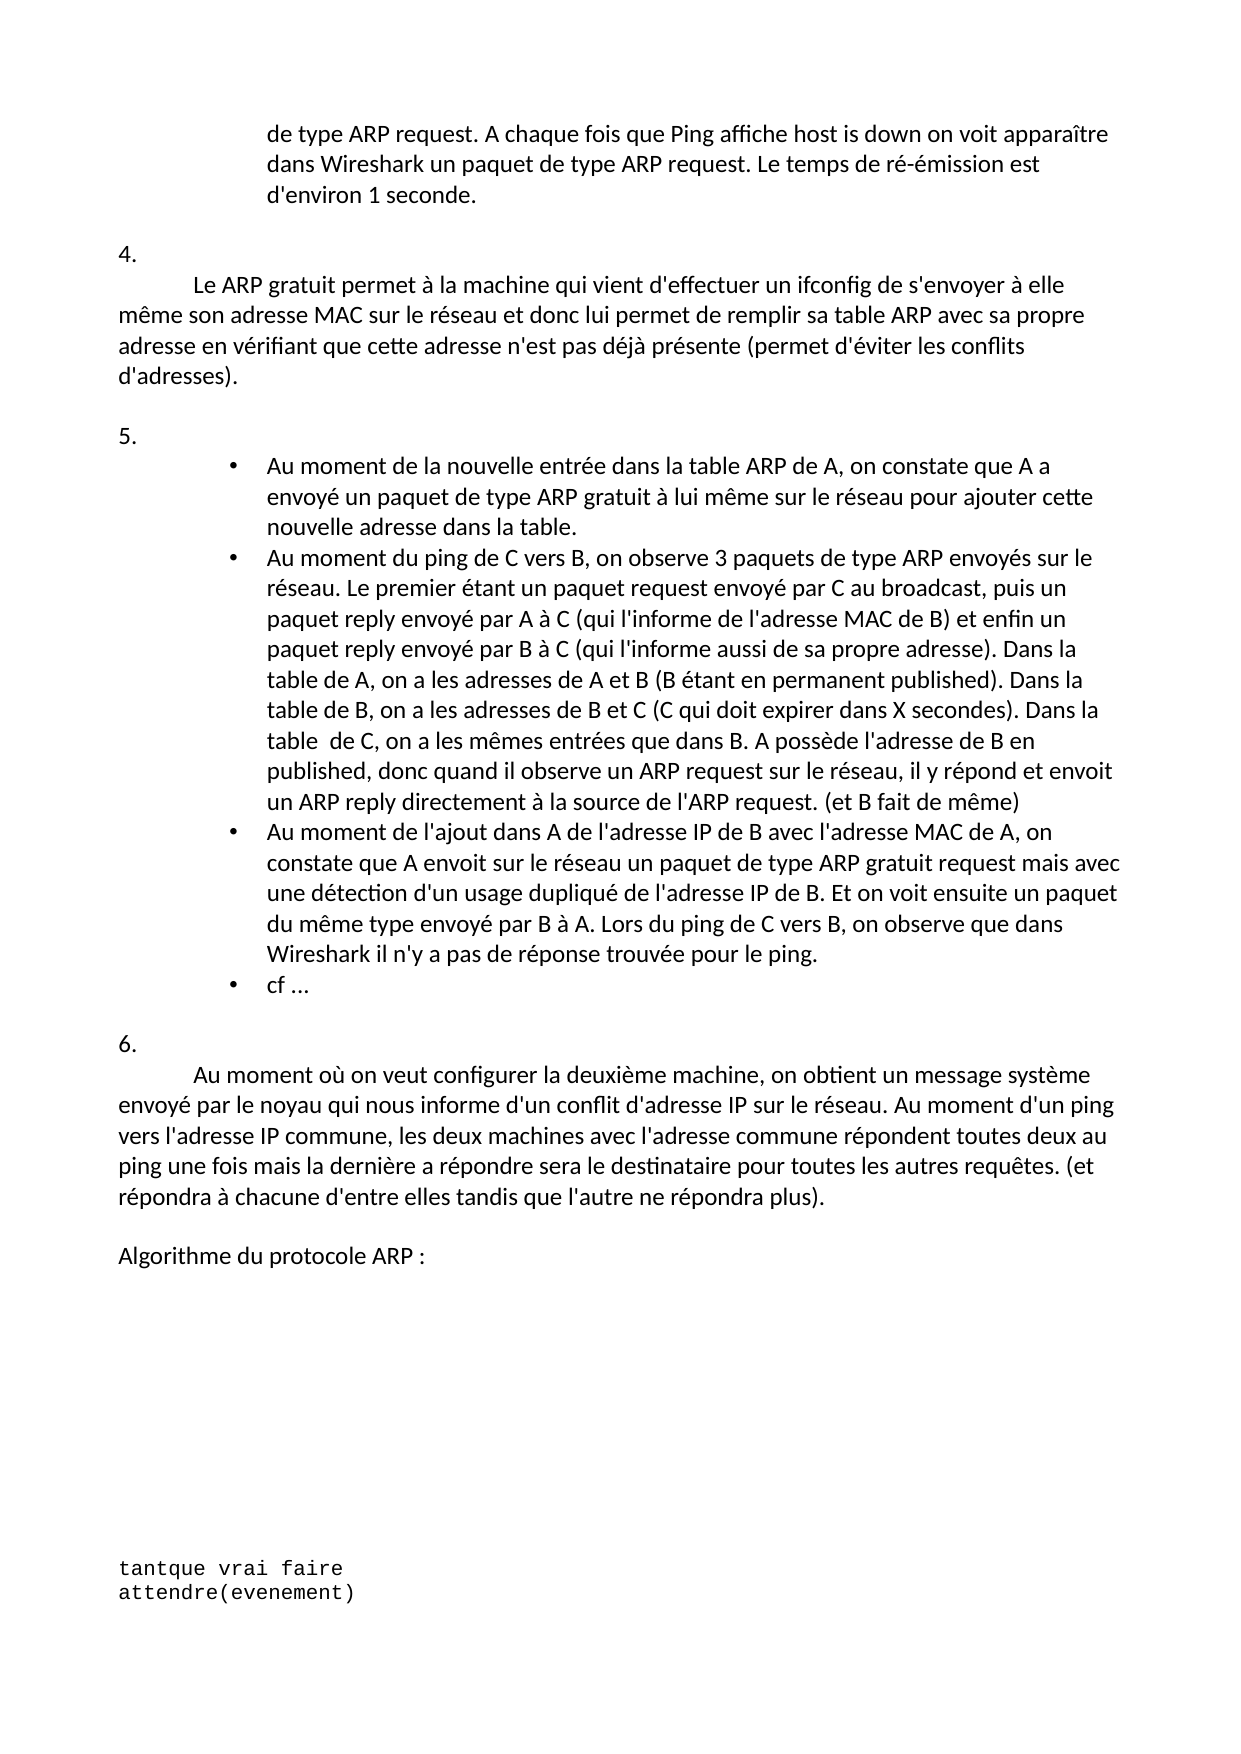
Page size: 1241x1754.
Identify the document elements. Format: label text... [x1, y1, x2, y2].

text attendre(evenement) [118, 1582, 1122, 1606]
text tantque vrai faire [118, 1558, 1122, 1582]
list cf ... [229, 969, 1122, 1000]
text Au moment où on veut configurer la deuxième machine, on obtient un message système envoyé par le noyau qui nous informe d'un conflit d'adresse IP sur le réseau. Au moment d'un ping vers l'adresse IP commune, les deux machines avec l'adresse commune répondent toutes deux au ping une fois mais la dernière a répondre sera le destinataire pour toutes les autres requêtes. (et répondra à chacune d'entre elles tandis que l'autre ne répondra plus). [118, 1059, 1122, 1212]
text Algorithme du protocole ARP : [118, 1240, 1122, 1271]
text 5. [118, 420, 1122, 450]
list de type ARP request. A chaque fois que Ping affiche host is down on voit apparaître dans Wireshark un paquet de type ARP request. Le temps de ré-émission est d'environ 1 seconde. [229, 118, 1122, 210]
list Au moment de l'ajout dans A de l'adresse IP de B avec l'adresse MAC de A, on constate que A envoit sur le réseau un paquet de type ARP gratuit request mais avec une détection d'un usage dupliqué de l'adresse IP de B. Et on voit ensuite un paquet du même type envoyé par B à A. Lors du ping de C vers B, on observe que dans Wireshark il n'y a pas de réponse trouvée pour le ping. [229, 817, 1122, 969]
list Au moment de la nouvelle entrée dans la table ARP de A, on constate que A a envoyé un paquet de type ARP gratuit à lui même sur le réseau pour ajouter cette nouvelle adresse dans la table. [229, 450, 1122, 542]
text Le ARP gratuit permet à la machine qui vient d'effectuer un ifconfig de s'envoyer à elle même son adresse MAC sur le réseau et donc lui permet de remplir sa table ARP avec sa propre adresse en vérifiant que cette adresse n'est pas déjà présente (permet d'éviter les conflits d'adresses). [118, 269, 1122, 391]
text 4. [118, 238, 1122, 269]
list Au moment du ping de C vers B, on observe 3 paquets de type ARP envoyés sur le réseau. Le premier étant un paquet request envoyé par C au broadcast, puis un paquet reply envoyé par A à C (qui l'informe de l'adresse MAC de B) et enfin un paquet reply envoyé par B à C (qui l'informe aussi de sa propre adresse). Dans la table de A, on a les adresses de A et B (B étant en permanent published). Dans la table de B, on a les adresses de B et C (C qui doit expirer dans X secondes). Dans la table de C, on a les mêmes entrées que dans B. A possède l'adresse de B en published, donc quand il observe un ARP request sur le réseau, il y répond et envoit un ARP reply directement à la source de l'ARP request. (et B fait de même) [229, 542, 1122, 817]
text 6. [118, 1028, 1122, 1059]
